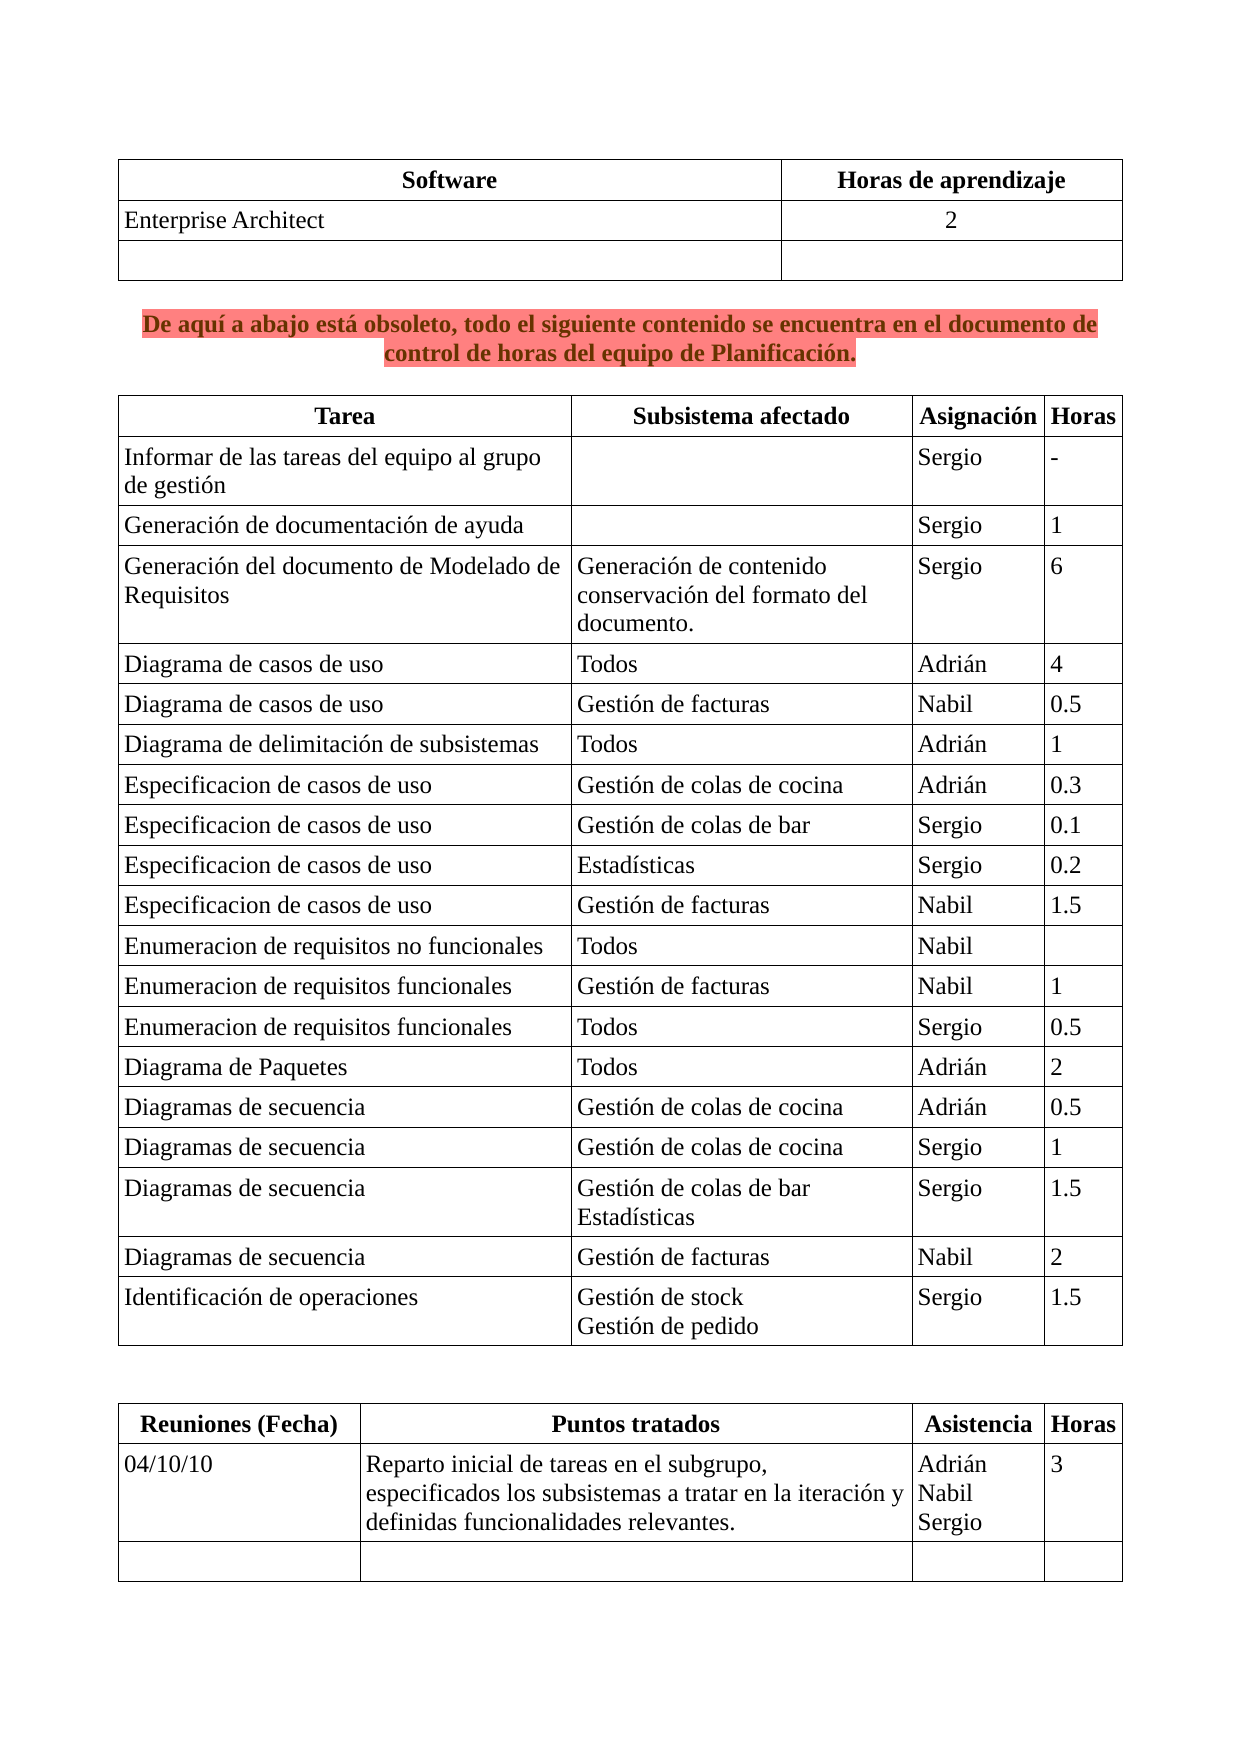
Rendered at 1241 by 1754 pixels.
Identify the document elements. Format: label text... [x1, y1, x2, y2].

table_cell Gestión de colas de bar [572, 805, 912, 844]
table_cell Diagramas de secuencia [119, 1168, 571, 1236]
table_header Horas [1045, 396, 1122, 436]
table_cell Todos [572, 644, 912, 683]
table_cell 10/04/10 [119, 1444, 360, 1541]
table_header Horas [1045, 1404, 1122, 1443]
table_cell Sergio [913, 1007, 1044, 1046]
table_cell Gestión de facturas [572, 966, 912, 1006]
table_header Reuniones (Fecha) [119, 1404, 360, 1443]
table_cell [913, 1542, 1044, 1581]
table_cell Todos [572, 1047, 912, 1086]
table_header Horas de aprendizaje [782, 160, 1122, 200]
table_cell Enterprise Architect [119, 201, 781, 240]
table_cell [1045, 926, 1122, 965]
table_cell Especificacion de casos de uso [119, 886, 571, 925]
table_cell Diagramas de secuencia [119, 1087, 571, 1127]
table_cell Gestión de stock Gestión de pedido [572, 1277, 912, 1345]
table_cell Diagrama de casos de uso [119, 644, 571, 683]
table_cell Gestión de colas de cocina [572, 765, 912, 804]
table_cell Adrián [913, 725, 1044, 764]
table_cell Gestión de colas de cocina [572, 1128, 912, 1167]
table_cell Diagrama de Paquetes [119, 1047, 571, 1086]
table_cell Nabil [913, 886, 1044, 925]
table_cell Especificacion de casos de uso [119, 805, 571, 844]
table_cell 2 [1045, 1047, 1122, 1086]
table_header Asignación [913, 396, 1044, 436]
table_cell 1 [1045, 725, 1122, 764]
table_cell Gestión de colas de cocina [572, 1087, 912, 1127]
table_header Puntos tratados [361, 1404, 912, 1443]
table_cell Diagramas de secuencia [119, 1128, 571, 1167]
table_cell [782, 241, 1122, 280]
text De aquí a abajo está obsoleto, todo el siguiente contenido se encuentra en el documento de control de horas del equipo de Planificación. [118, 309, 1122, 367]
table_cell [572, 506, 912, 545]
table_cell Diagrama de casos de uso [119, 684, 571, 723]
table_cell Generación de contenido conservación del formato del documento. [572, 546, 912, 643]
table_cell Especificacion de casos de uso [119, 765, 571, 804]
table_cell Generación de documentación de ayuda [119, 506, 571, 545]
table_cell Sergio [913, 846, 1044, 885]
table_cell Sergio [913, 805, 1044, 844]
table_header Asistencia [913, 1404, 1044, 1443]
table_cell Gestión de facturas [572, 684, 912, 723]
table_cell 2 [782, 201, 1122, 240]
table_header Subsistema afectado [572, 396, 912, 436]
table_cell Adrián [913, 1087, 1044, 1127]
table_cell [572, 437, 912, 505]
table_cell Nabil [913, 1237, 1044, 1276]
table_cell Nabil [913, 926, 1044, 965]
table_cell Sergio [913, 1277, 1044, 1345]
table_cell [1045, 1542, 1122, 1581]
table_cell 3 [1045, 1444, 1122, 1541]
table_cell 1 [1045, 506, 1122, 545]
table_cell Sergio [913, 437, 1044, 505]
table_cell Sergio [913, 1168, 1044, 1236]
table_cell Gestión de facturas [572, 886, 912, 925]
table_cell 0.5 [1045, 1087, 1122, 1127]
table_cell Diagramas de secuencia [119, 1237, 571, 1276]
table_header Software [119, 160, 781, 200]
table_cell 2 [1045, 1237, 1122, 1276]
table_cell Diagrama de delimitación de subsistemas [119, 725, 571, 764]
table_cell Reparto inicial de tareas en el subgrupo, especificados los subsistemas a tratar en la iteración y definidas funcionalidades relevantes. [361, 1444, 912, 1541]
table_cell Enumeracion de requisitos no funcionales [119, 926, 571, 965]
table_cell Adrián [913, 765, 1044, 804]
table_cell 0,5 [1045, 1007, 1122, 1046]
table_cell Gestión de colas de bar Estadísticas [572, 1168, 912, 1236]
table_cell Estadísticas [572, 846, 912, 885]
table_cell 6 [1045, 546, 1122, 643]
table_cell Sergio [913, 1128, 1044, 1167]
table_cell Sergio [913, 546, 1044, 643]
table_cell Generación del documento de Modelado de Requisitos [119, 546, 571, 643]
table_cell 1,5 [1045, 1168, 1122, 1236]
table_cell - [1045, 437, 1122, 505]
table_cell 1,5 [1045, 886, 1122, 925]
table_cell Nabil [913, 684, 1044, 723]
table_cell 1 [1045, 1128, 1122, 1167]
table_cell 1,5 [1045, 1277, 1122, 1345]
table_cell Enumeracion de requisitos funcionales [119, 1007, 571, 1046]
table_cell Especificacion de casos de uso [119, 846, 571, 885]
table_cell Adrián [913, 644, 1044, 683]
table_cell 1 [1045, 966, 1122, 1006]
table_cell [119, 241, 781, 280]
table_header Tarea [119, 396, 571, 436]
table_cell Adrián [913, 1047, 1044, 1086]
table_cell [361, 1542, 912, 1581]
table_cell Sergio [913, 506, 1044, 545]
table_cell Todos [572, 725, 912, 764]
table_cell [119, 1542, 360, 1581]
table_cell Gestión de facturas [572, 1237, 912, 1276]
table_cell Todos [572, 1007, 912, 1046]
table_cell 0,5 [1045, 684, 1122, 723]
table_cell Todos [572, 926, 912, 965]
table_cell Identificación de operaciones [119, 1277, 571, 1345]
table_cell 0,2 [1045, 846, 1122, 885]
table_cell 0,3 [1045, 765, 1122, 804]
table_cell 0,1 [1045, 805, 1122, 844]
table_cell Adrián Nabil Sergio [913, 1444, 1044, 1541]
table_cell 4 [1045, 644, 1122, 683]
table_cell Nabil [913, 966, 1044, 1006]
table_cell Enumeracion de requisitos funcionales [119, 966, 571, 1006]
table_cell Informar de las tareas del equipo al grupo de gestión [119, 437, 571, 505]
